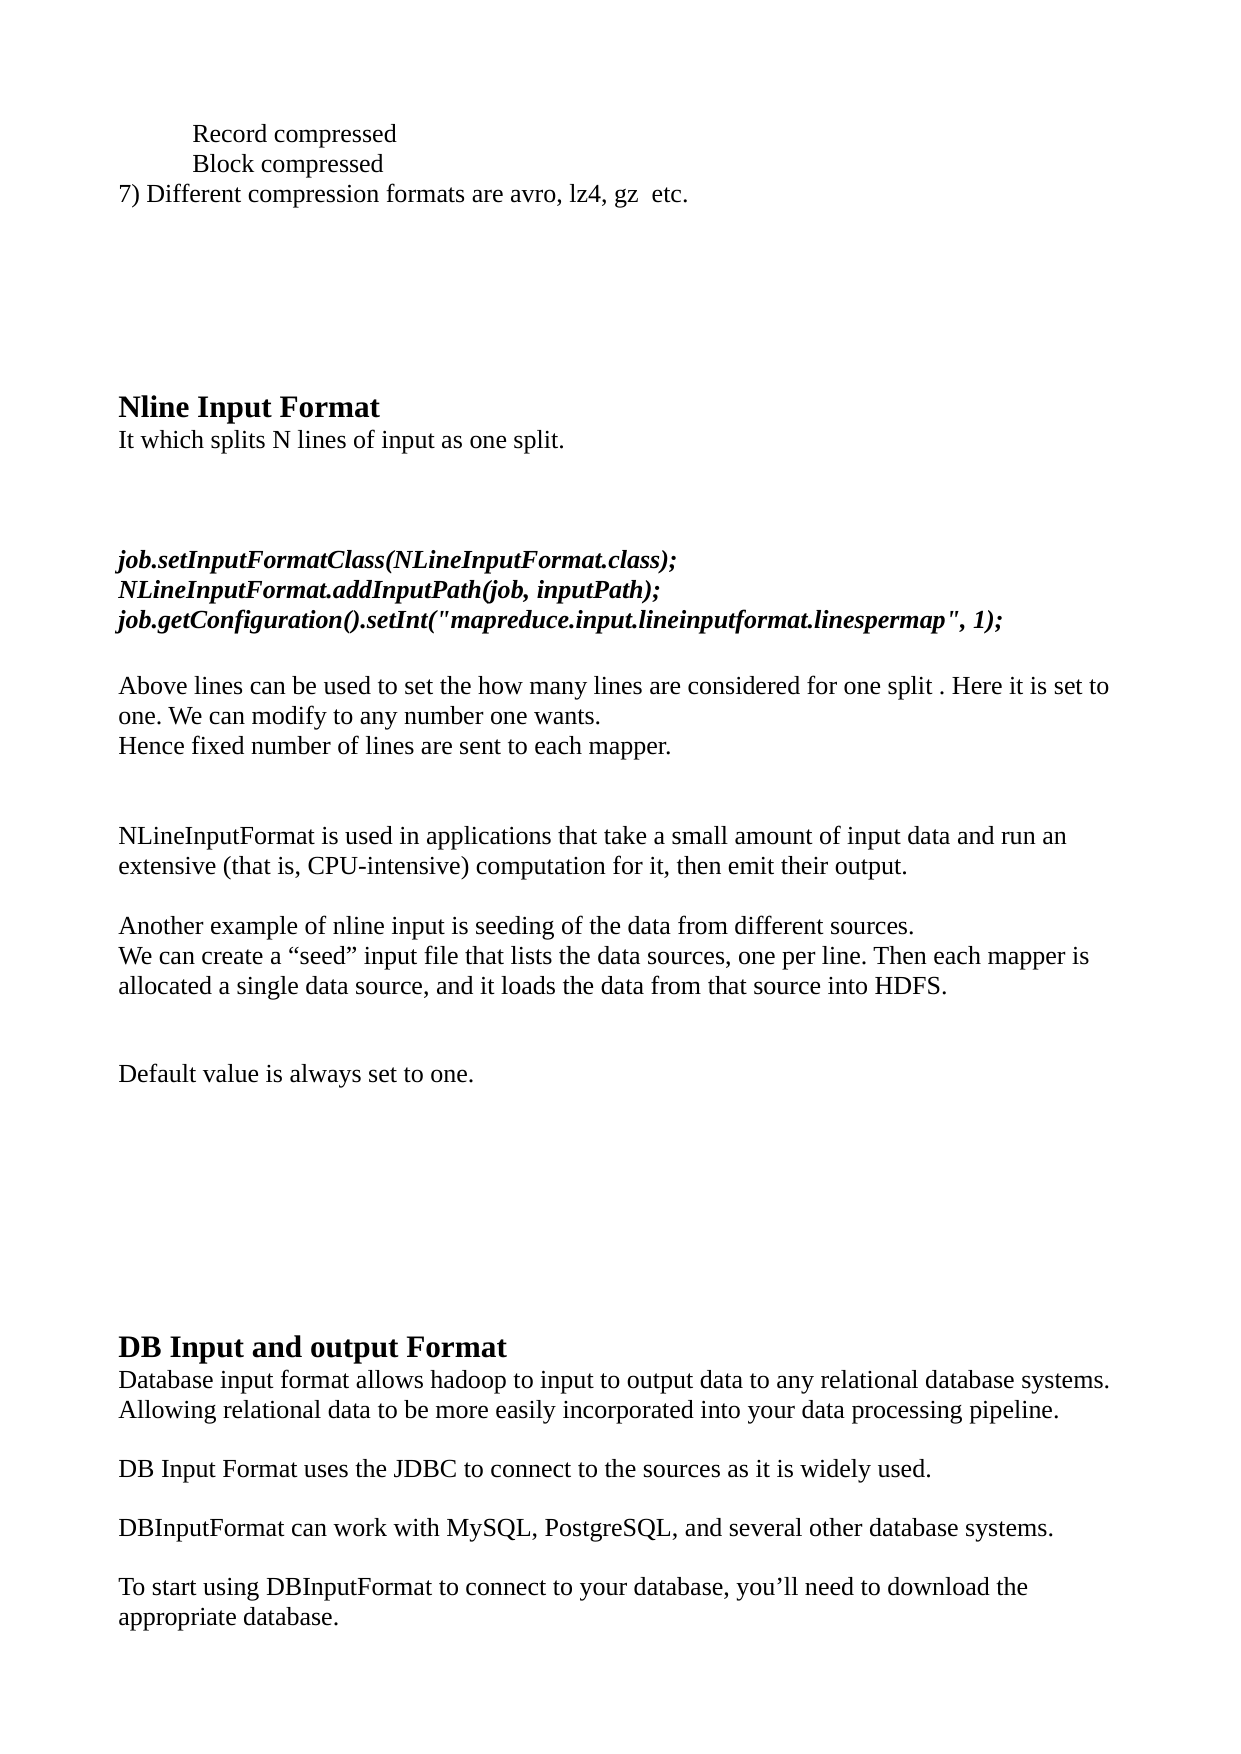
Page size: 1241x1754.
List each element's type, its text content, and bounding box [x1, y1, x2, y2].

text job.setInputFormatClass(NLineInputFormat.class); [118, 544, 1122, 574]
text job.getConfiguration().setInt("mapreduce.input.lineinputformat.linespermap", 1); [118, 604, 1122, 634]
text Nline Input Format [118, 388, 1122, 424]
text Hence fixed number of lines are sent to each mapper. [118, 730, 1122, 760]
text Default value is always set to one. [118, 1058, 1122, 1088]
text Above lines can be used to set the how many lines are considered for one split . Here it is set to one. We can modify to any number one wants. [118, 670, 1122, 730]
text Record compressed [118, 118, 1122, 148]
text It which splits N lines of input as one split. [118, 424, 1122, 454]
text We can create a “seed” input file that lists the data sources, one per line. Then each mapper is allocated a single data source, and it loads the data from that source into HDFS. [118, 940, 1122, 1028]
text Another example of nline input is seeding of the data from different sources. [118, 910, 1122, 940]
text Block compressed [118, 148, 1122, 178]
text To start using DBInputFormat to connect to your database, you’ll need to download the appropriate database. [118, 1571, 1122, 1631]
text NLineInputFormat.addInputPath(job, inputPath); [118, 574, 1122, 604]
text 7) Different compression formats are avro, lz4, gz etc. [118, 178, 1122, 208]
text Database input format allows hadoop to input to output data to any relational database systems. Allowing relational data to be more easily incorporated into your data processing pipeline. [118, 1364, 1122, 1424]
text DBInputFormat can work with MySQL, PostgreSQL, and several other database systems. [118, 1512, 1122, 1542]
text DB Input and output Format [118, 1328, 1122, 1364]
text NLineInputFormat is used in applications that take a small amount of input data and run an extensive (that is, CPU-intensive) computation for it, then emit their output. [118, 820, 1122, 880]
text DB Input Format uses the JDBC to connect to the sources as it is widely used. [118, 1453, 1122, 1483]
